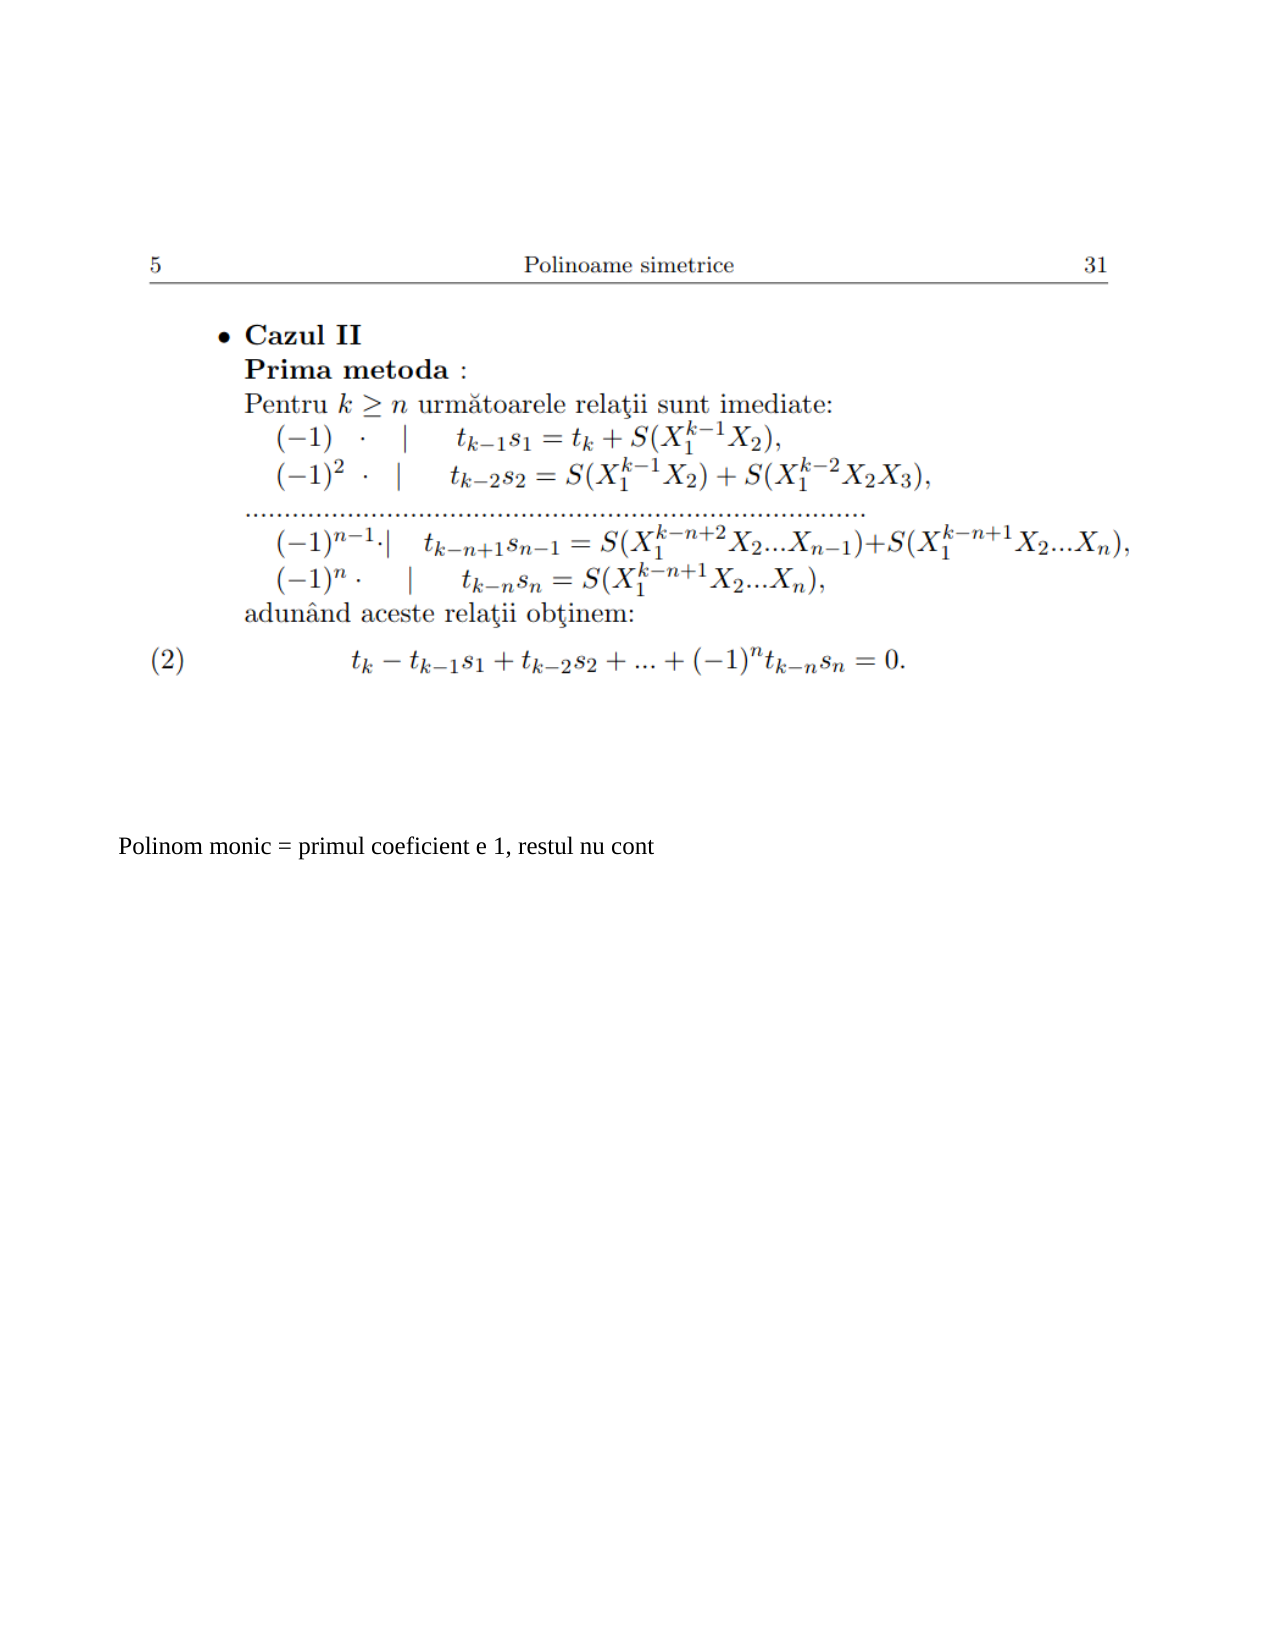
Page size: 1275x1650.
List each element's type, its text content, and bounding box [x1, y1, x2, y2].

picture [118, 204, 1157, 688]
text Polinom monic = primul coeficient e 1, restul nu cont [118, 688, 1157, 860]
